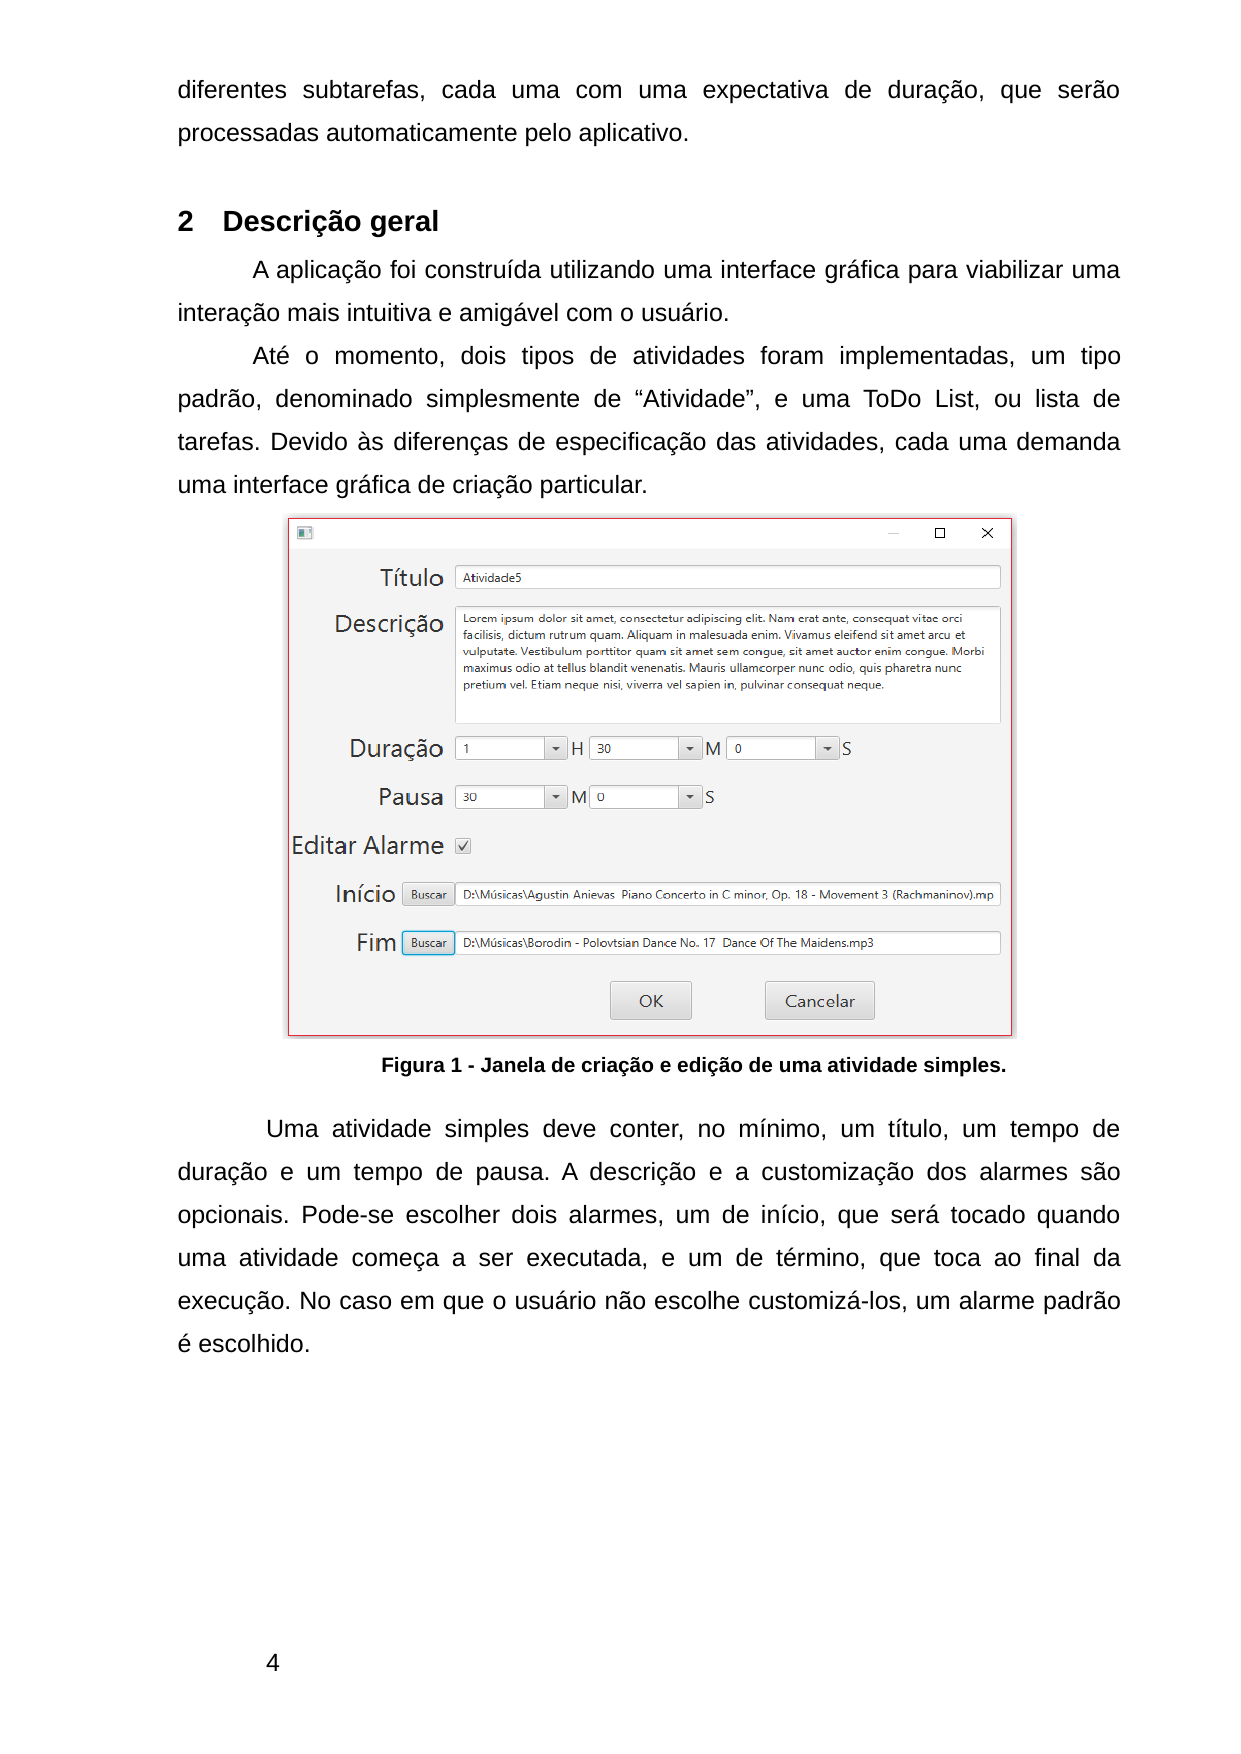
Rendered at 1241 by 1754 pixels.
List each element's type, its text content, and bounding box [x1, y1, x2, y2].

text diferentes subtarefas, cada uma com uma expectativa de duração, que serão processadas automaticamente pelo aplicativo. [177, 75, 1122, 147]
subtitle Descrição geral [177, 204, 1122, 238]
text Figura 1 - Janela de criação e edição de uma atividade simples. [177, 1053, 1122, 1077]
text A aplicação foi construída utilizando uma interface gráfica para viabilizar uma interação mais intuitiva e amigável com o usuário. [177, 255, 1122, 327]
text Até o momento, dois tipos de atividades foram implementadas, um tipo padrão, denominado simplesmente de “Atividade”, e uma ToDo List, ou lista de tarefas. Devido às diferenças de especificação das atividades, cada uma demanda uma interface gráfica de criação particular. [177, 341, 1122, 499]
text Uma atividade simples deve conter, no mínimo, um título, um tempo de duração e um tempo de pausa. A descrição e a customização dos alarmes são opcionais. Pode-se escolher dois alarmes, um de início, que será tocado quando uma atividade começa a ser executada, e um de término, que toca ao final da execução. No caso em que o usuário não escolhe customizá-los, um alarme padrão é escolhido. [177, 1114, 1122, 1358]
